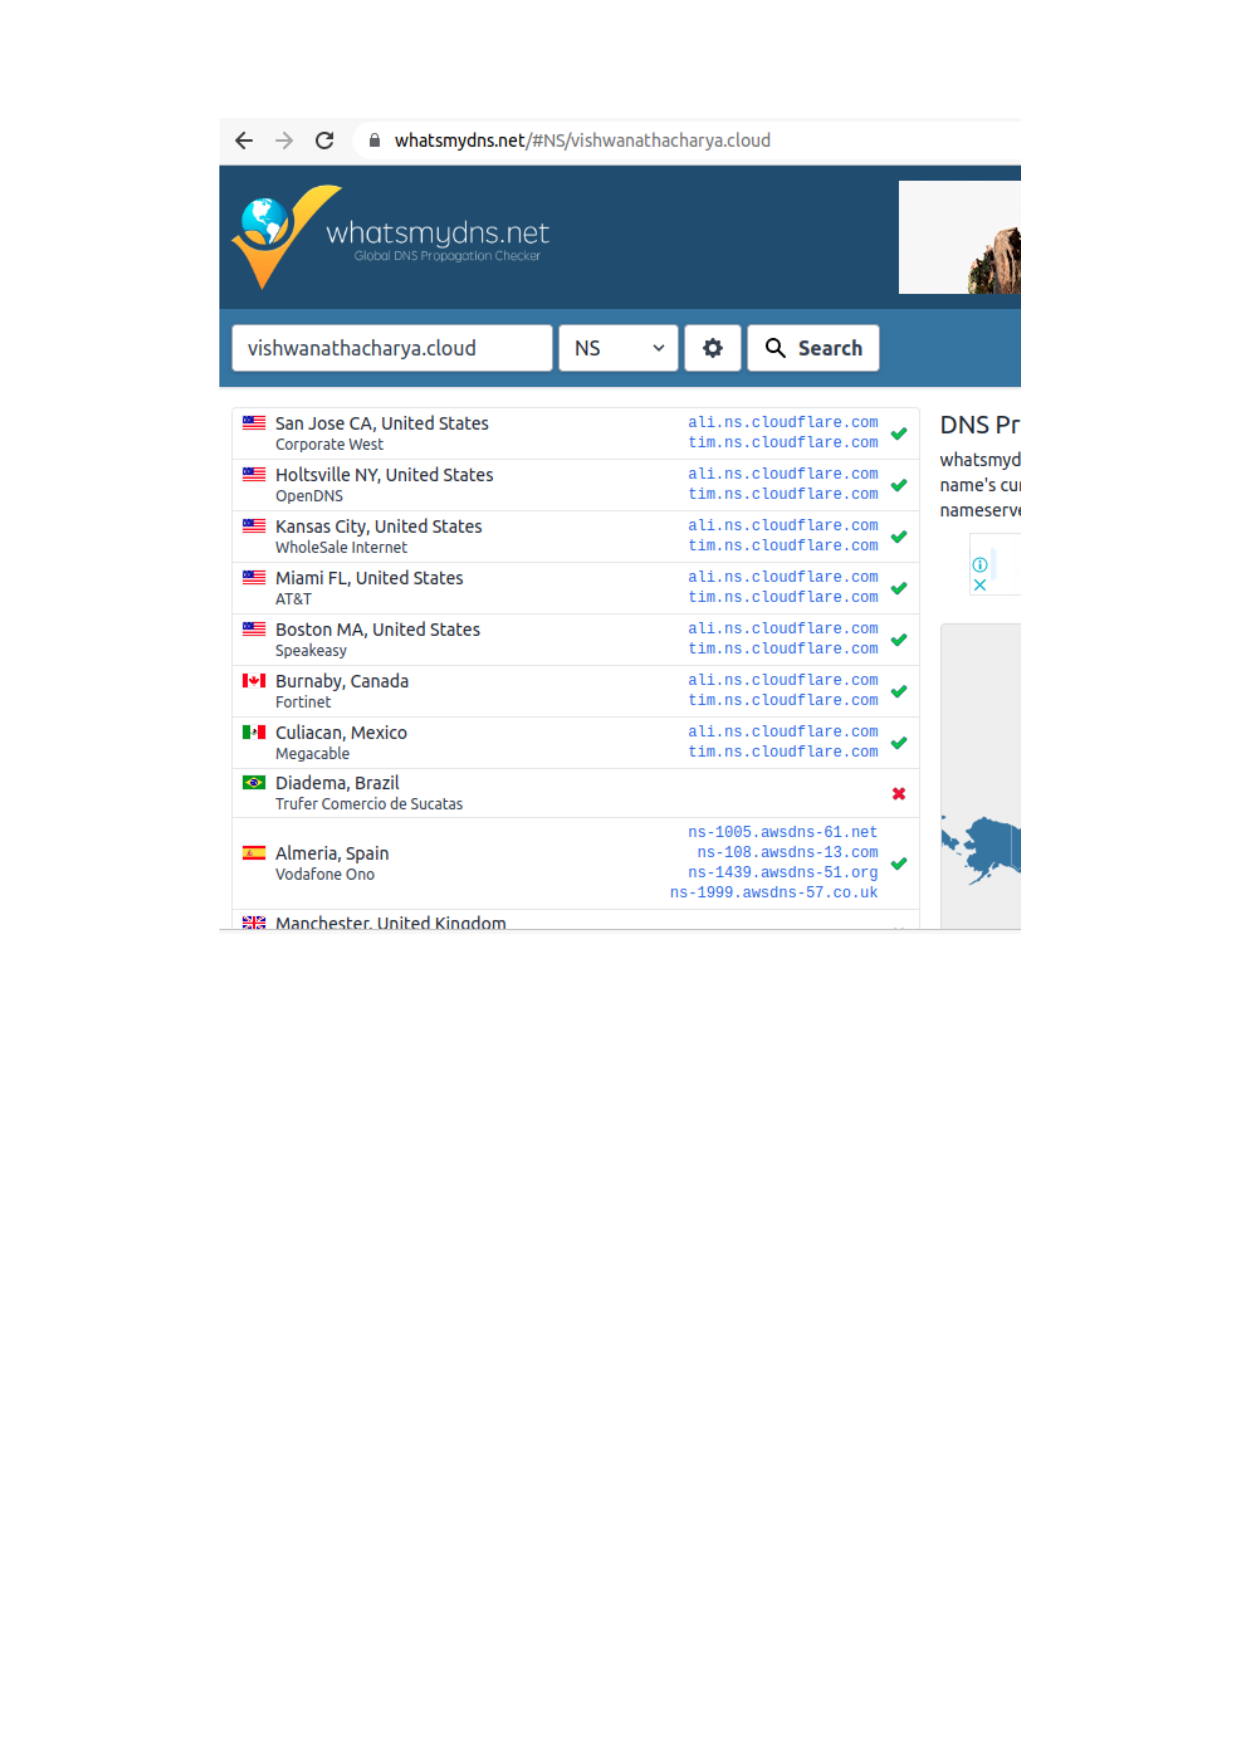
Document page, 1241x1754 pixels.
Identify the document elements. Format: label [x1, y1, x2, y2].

picture [219, 118, 1021, 934]
